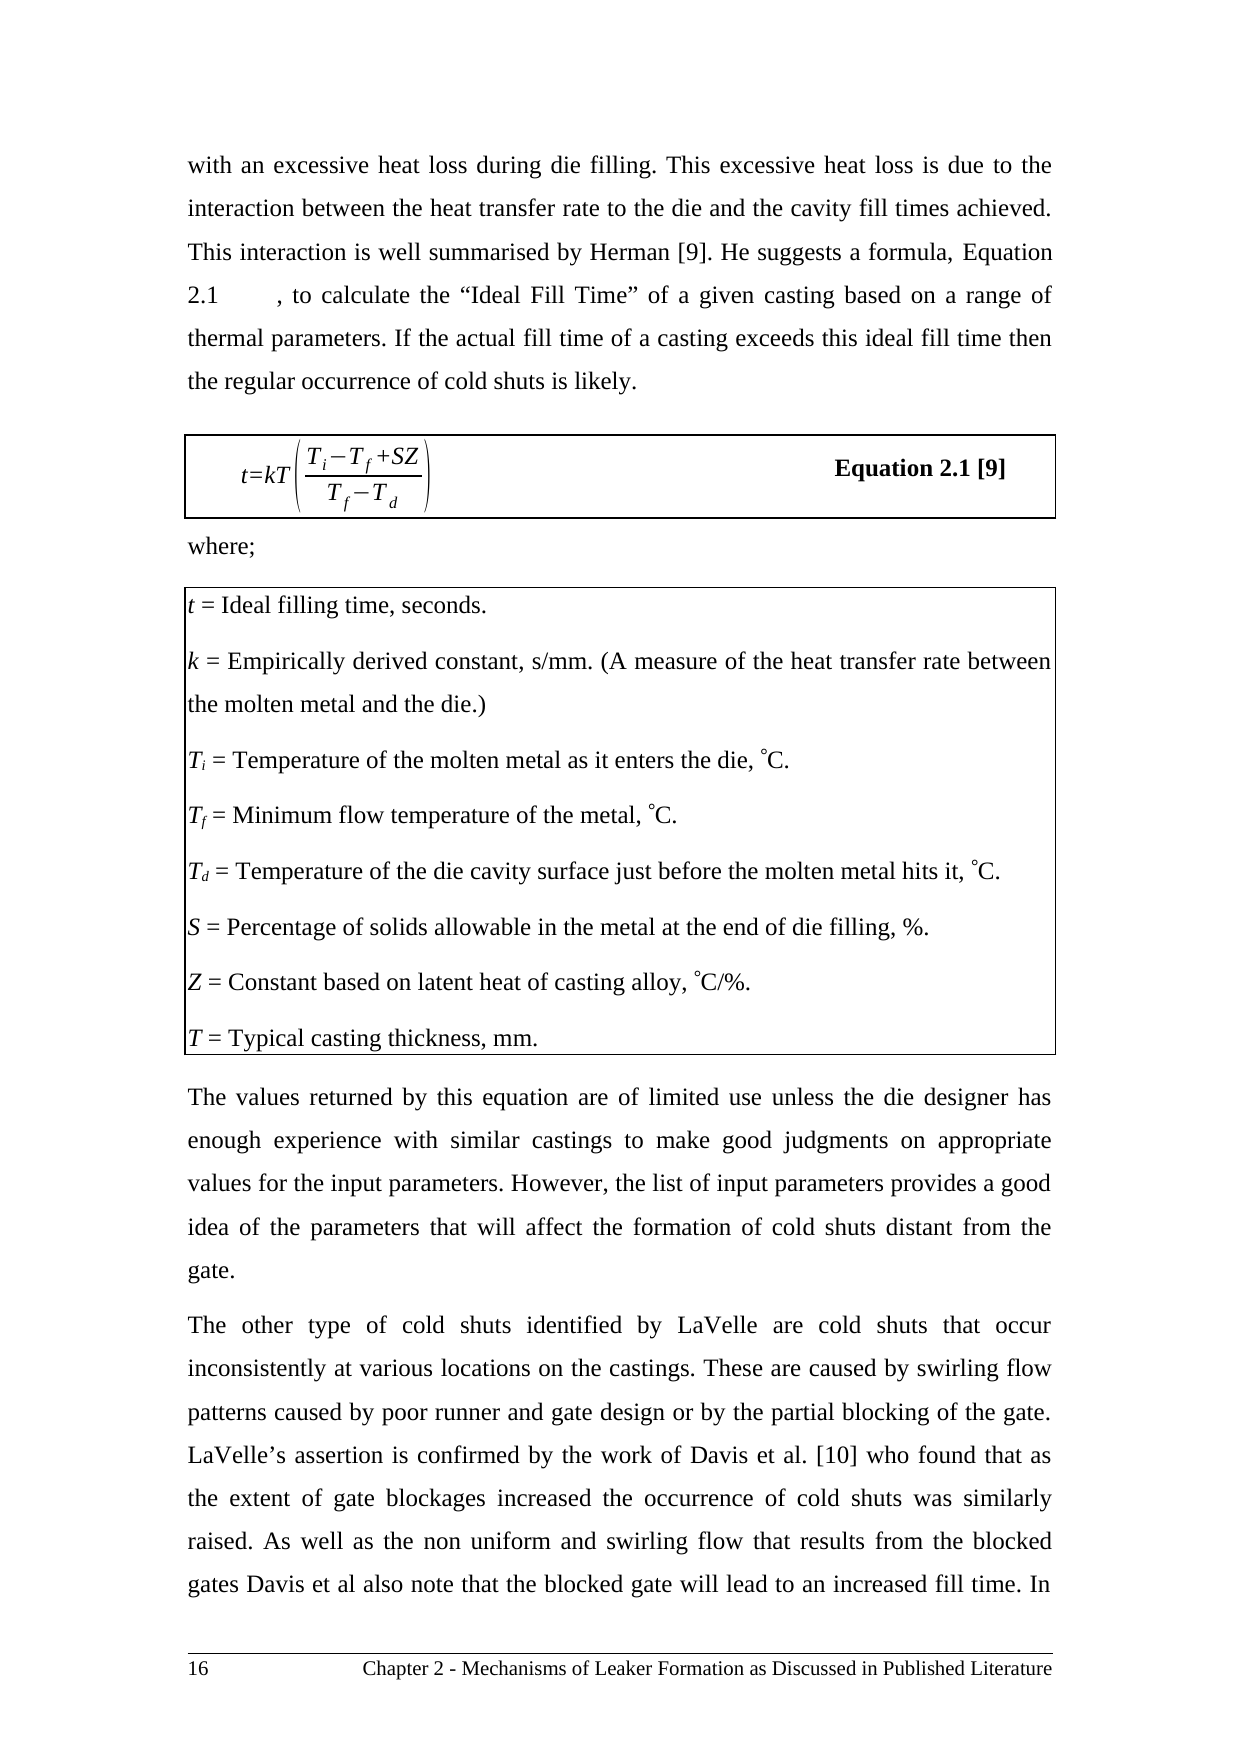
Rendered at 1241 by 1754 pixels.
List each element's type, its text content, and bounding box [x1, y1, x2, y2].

text with an excessive heat loss during die filling. This excessive heat loss is due to the interaction between the heat transfer rate to the die and the cavity fill times achieved. This interaction is well summarised by Herman [9]. He suggests a formula, Equation 2 .1 , to calculate the “Ideal Fill Time” of a given casting based on a range of thermal parameters. If the actual fill time of a casting exceeds this ideal fill time then the regular occurrence of cold shuts is likely. [187, 150, 1053, 395]
text Tf = Minimum flow temperature of the metal, °C. [186, 797, 1055, 829]
text The values returned by this equation are of limited use unless the die designer has enough experience with similar castings to make good judgments on appropriate values for the input parameters. However, the list of input parameters provides a good idea of the parameters that will affect the formation of cold shuts distant from the gate. [187, 1082, 1053, 1283]
text The other type of cold shuts identified by LaVelle are cold shuts that occur inconsistently at various locations on the castings. These are caused by swirling flow patterns caused by poor runner and gate design or by the partial blocking of the gate. LaVelle’s assertion is confirmed by the work of Davis et al. [10] who found that as the extent of gate blockages increased the occurrence of cold shuts was similarly raised. As well as the non uniform and swirling flow that results from the blocked gates Davis et al also note that the blocked gate will lead to an increased fill time. In [187, 1310, 1053, 1598]
text Z = Constant based on latent heat of casting alloy, °C/%. [186, 964, 1055, 996]
text Ti = Temperature of the molten metal as it enters the die, °C. [186, 741, 1055, 773]
text k = Empirically derived constant, s/mm. (A measure of the heat transfer rate between the molten metal and the die.) [186, 642, 1055, 718]
text Td = Temperature of the die cavity surface just before the molten metal hits it, °C. [186, 852, 1055, 885]
text S = Percentage of solids allowable in the metal at the end of die filling, %. [186, 908, 1055, 940]
text T = Typical casting thickness, mm. [186, 1019, 1055, 1054]
text where; [187, 531, 1053, 560]
text t = Ideal filling time, seconds. [186, 588, 1055, 619]
text Equation 2.1 [9] [186, 436, 1055, 517]
